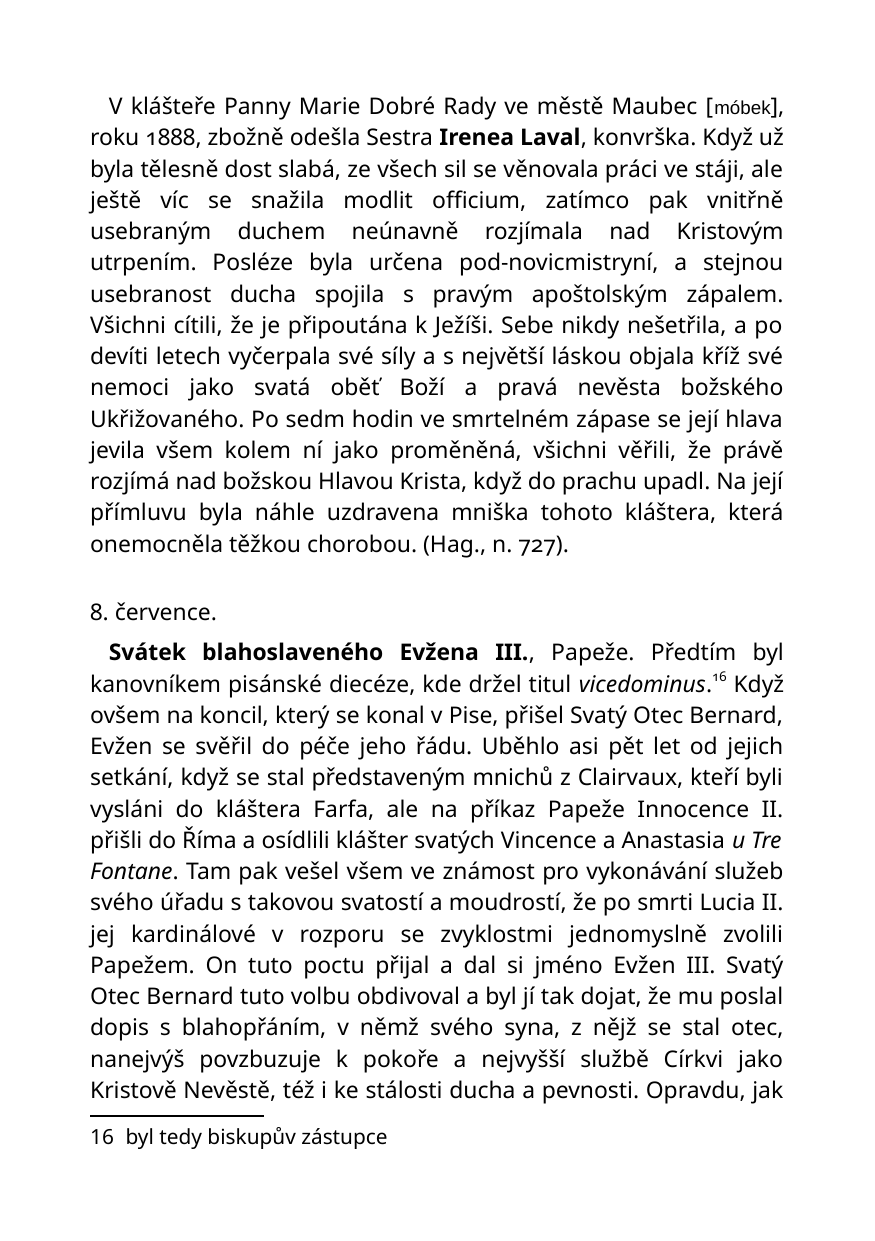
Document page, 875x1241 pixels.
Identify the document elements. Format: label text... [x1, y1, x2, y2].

text V klášteře Panny Marie Dobré Rady ve městě Maubec [móbek], roku 1888, zbožně odešla Sestra Irenea Laval, konvrška. Když už byla tělesně dost slabá, ze všech sil se věnovala práci ve stáji, ale ještě víc se snažila modlit officium, zatímco pak vnitřně usebraným duchem neúnavně rozjímala nad Kristovým utrpením. Posléze byla určena pod-novicmistryní, a stejnou usebranost ducha spojila s pravým apoštolským zápalem. Všichni cítili, že je připoutána k Ježíši. Sebe nikdy nešetřila, a po devíti letech vyčerpala své síly a s největší láskou objala kříž své nemoci jako svatá oběť Boží a pravá nevěsta božského Ukřižovaného. Po sedm hodin ve smrtelném zápase se její hlava jevila všem kolem ní jako proměněná, všichni věřili, že právě rozjímá nad božskou Hlavou Krista, když do prachu upadl. Na její přímluvu byla náhle uzdravena mniška tohoto kláštera, která onemocněla těžkou chorobou. (Hag., n. 727). [90, 90, 784, 559]
text Svátek blahoslaveného Evžena III., Papeže. Předtím byl kanovníkem pisánské diecéze, kde držel titul vicedominus. Když ovšem na koncil, který se konal v Pise, přišel Svatý Otec Bernard, Evžen se svěřil do péče jeho řádu. Uběhlo asi pět let od jejich setkání, když se stal představeným mnichů z Clairvaux, kteří byli vysláni do kláštera Farfa, ale na příkaz Papeže Innocence II. přišli do Říma a osídlili klášter svatých Vincence a Anastasia u Tre Fontane. Tam pak vešel všem ve známost pro vykonávání služeb svého úřadu s takovou svatostí a moudrostí, že po smrti Lucia II. jej kardinálové v rozporu se zvyklostmi jednomyslně zvolili Papežem. On tuto poctu přijal a dal si jméno Evžen III. Svatý Otec Bernard tuto volbu obdivoval a byl jí tak dojat, že mu poslal dopis s blahopřáním, v němž svého syna, z nějž se stal otec, nanejvýš povzbuzuje k pokoře a nejvyšší službě Církvi jako Kristově Nevěstě, též i ke stálosti ducha a pevnosti. Opravdu, jak [90, 636, 784, 1105]
text 8. července. [90, 596, 784, 627]
text byl tedy biskupův zástupce [90, 1122, 784, 1150]
